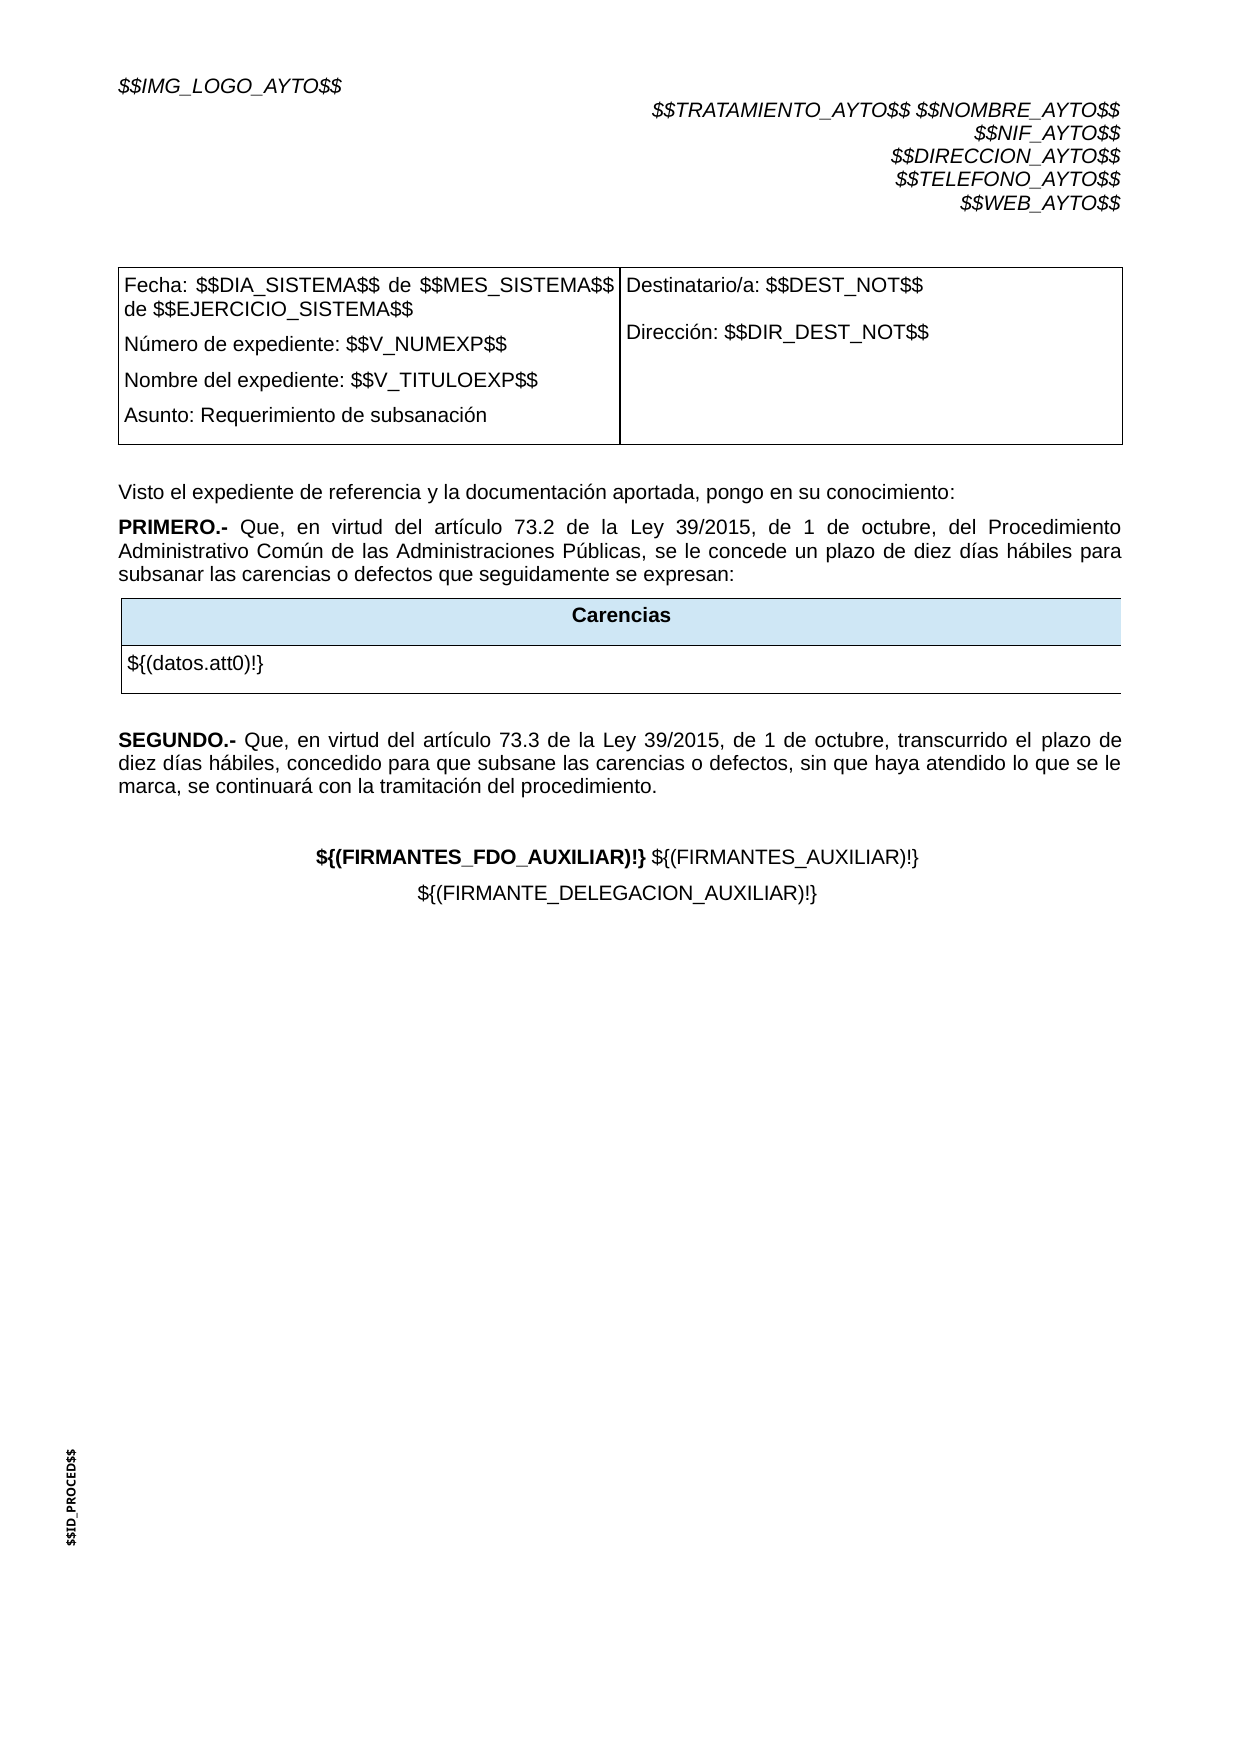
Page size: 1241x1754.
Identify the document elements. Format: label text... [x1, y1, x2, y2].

table_header Destinatario/a: $$DEST_NOT$$ Dirección: $$DIR_DEST_NOT$$ [621, 268, 1122, 444]
text ${(FIRMANTE_DELEGACION_AUXILIAR)!} [118, 881, 1122, 905]
text PRIMERO.- Que, en virtud del artículo 73.2 de la Ley 39/2015, de 1 de octubre, del Procedimiento Administrativo Común de las Administraciones Públicas, se le concede un plazo de diez días hábiles para subsanar las carencias o defectos que seguidamente se expresan: [118, 516, 1122, 586]
text SEGUNDO.- Que, en virtud del artículo 73.3 de la Ley 39/2015, de 1 de octubre, transcurrido el plazo de diez días hábiles, concedido para que subsane las carencias o defectos, sin que haya atendido lo que se le marca, se continuará con la tramitación del procedimiento. [118, 728, 1122, 798]
text [#if FIRMANTES!?length > 1] [#assign FIRMANTES_FDO_AUXILIAR="Fdo:"] [#assign FIRMANTES_AUXILIAR=FIRMANTES] [#if FIRMANTE_DELEGACION!?length > 1] [#assign FIRMANTE_DELEGACION_AUXILIAR=FIRMANTE_DELEGACION] [/#if] [/#if]${(FIRMANTES_FDO_AUXILIAR)!} ${(FIRMANTES_AUXILIAR)!} [118, 846, 1122, 869]
table_header Fecha: $$DIA_SISTEMA$$ de $$MES_SISTEMA$$ de $$EJERCICIO_SISTEMA$$ Número de expediente: $$V_NUMEXP$$ Nombre del expediente: $$V_TITULOEXP$$ Asunto: Requerimiento de subsanación [119, 268, 619, 444]
text Visto el expediente de referencia y la documentación aportada, pongo en su conocimiento: [118, 480, 1122, 503]
table_header Carencias [122, 599, 1121, 645]
table_cell ${(datos.att0)!}<jooscript> <insert-around element="table:table-row"> [#if CAR_SUBS??] [#assign CAR_SUBS_AUXILIAR=CAR_SUBS] [/#if] [#if TAB_CAR_SUBS??] [#assign CAR_SUBS_AUXILIAR=TAB_CAR_SUBS] [/#if] [#if CAR_SUBS_AUXILIAR?? &amp;&amp; CAR_SUBS_AUXILIAR?is_enumerable] [#list CAR_SUBS_AUXILIAR as datos] <content/> [/#list] [/#if] </insert-around> </jooscript> [122, 646, 1121, 692]
